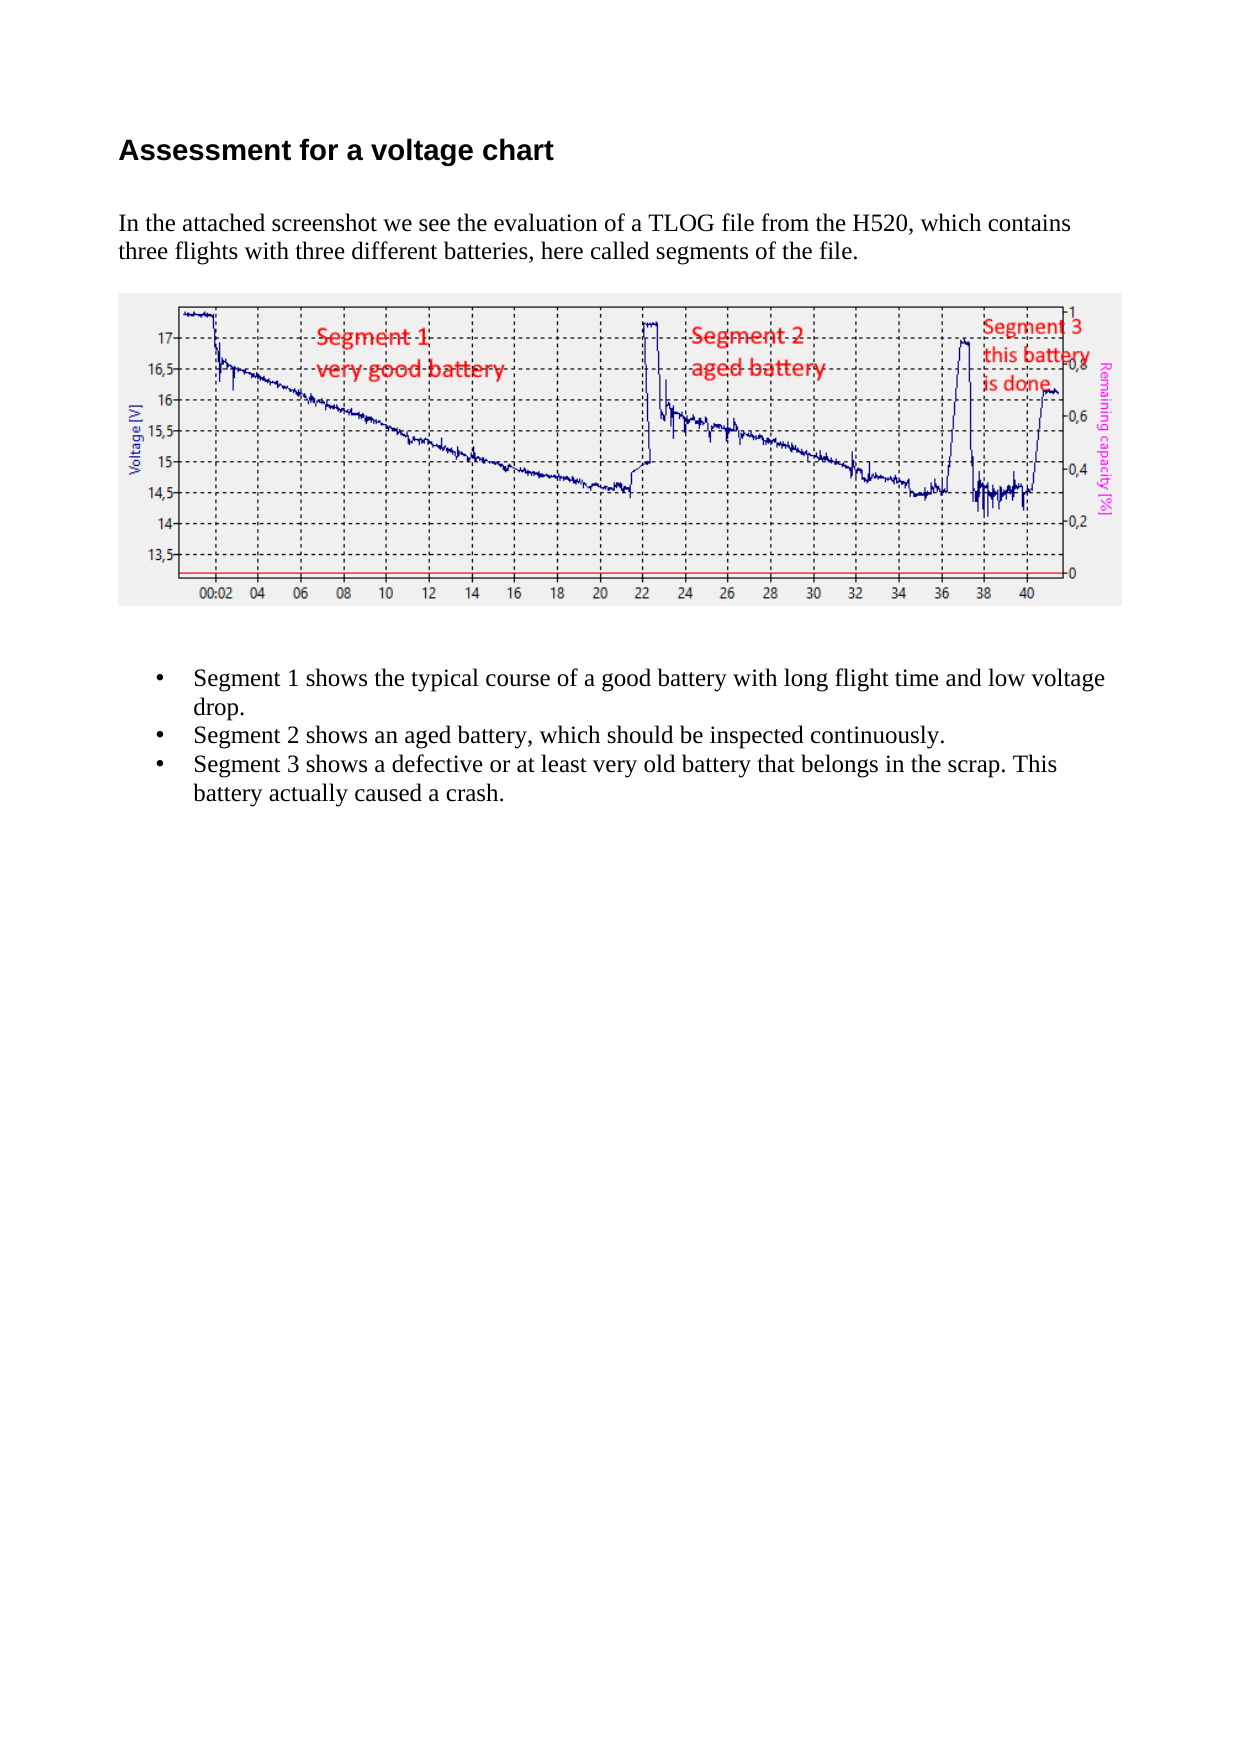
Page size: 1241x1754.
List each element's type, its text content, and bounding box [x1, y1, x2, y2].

list Segment 2 shows an aged battery, which should be inspected continuously. [156, 721, 1122, 749]
list Segment 1 shows the typical course of a good battery with long flight time and low voltage drop. [156, 663, 1122, 721]
list Segment 3 shows a defective or at least very old battery that belongs in the scrap. This battery actually caused a crash. [156, 749, 1122, 807]
subtitle Assessment for a voltage chart [118, 133, 1122, 166]
picture [118, 293, 1123, 606]
text In the attached screenshot we see the evaluation of a TLOG file from the H520, which contains three flights with three different batteries, here called segments of the file. [118, 208, 1122, 265]
